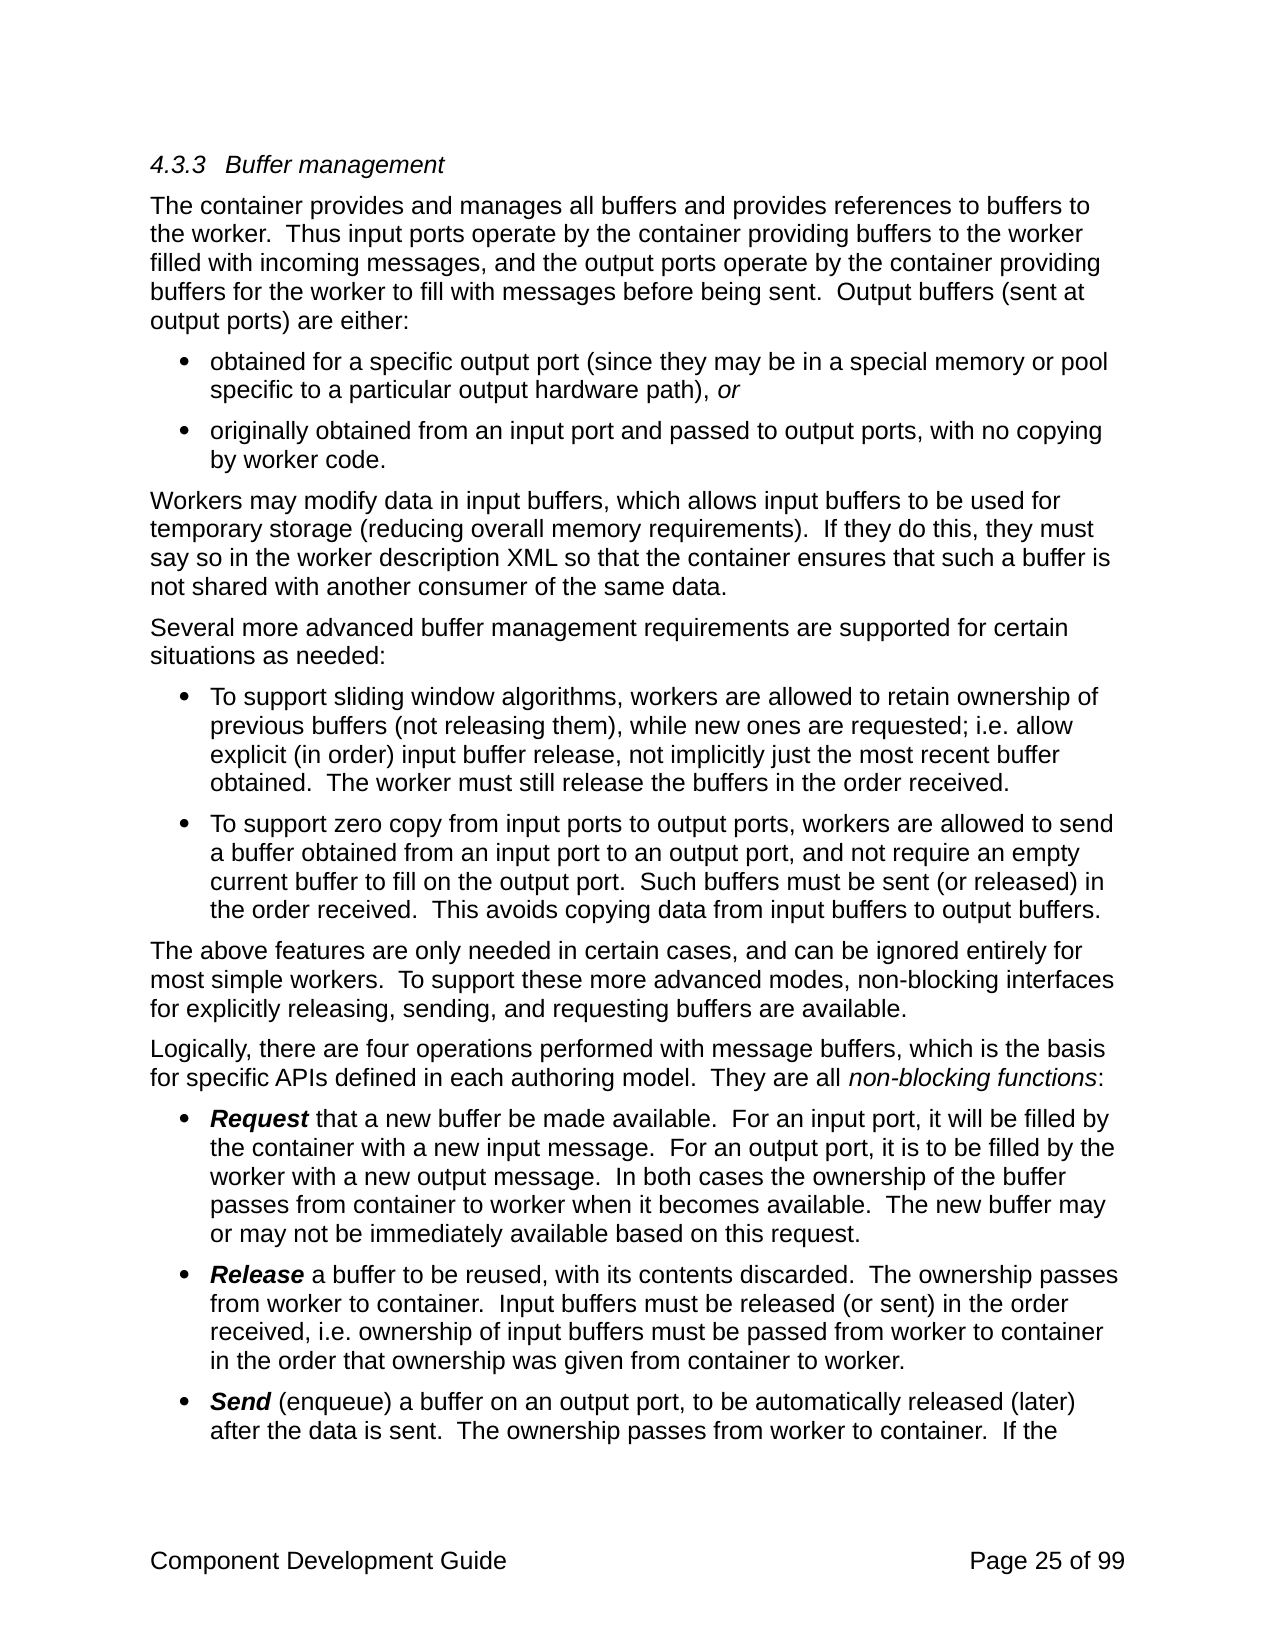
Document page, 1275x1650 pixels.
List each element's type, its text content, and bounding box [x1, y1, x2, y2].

subtitle Buffer management [150, 150, 1125, 179]
list To support sliding window algorithms, workers are allowed to retain ownership of previous buffers (not releasing them), while new ones are requested; i.e. allow explicit (in order) input buffer release, not implicitly just the most recent buffer obtained. The worker must still release the buffers in the order received. [180, 682, 1125, 797]
text The above features are only needed in certain cases, and can be ignored entirely for most simple workers. To support these more advanced modes, non-blocking interfaces for explicitly releasing, sending, and requesting buffers are available. [150, 936, 1125, 1022]
list obtained for a specific output port (since they may be in a special memory or pool specific to a particular output hardware path), or [180, 346, 1125, 404]
text Workers may modify data in input buffers, which allows input buffers to be used for temporary storage (reducing overall memory requirements). If they do this, they must say so in the worker description XML so that the container ensures that such a buffer is not shared with another consumer of the same data. [150, 486, 1125, 601]
text The container provides and manages all buffers and provides references to buffers to the worker. Thus input ports operate by the container providing buffers to the worker filled with incoming messages, and the output ports operate by the container providing buffers for the worker to fill with messages before being sent. Output buffers (sent at output ports) are either: [150, 191, 1125, 334]
list Release a buffer to be reused, with its contents discarded. The ownership passes from worker to container. Input buffers must be released (or sent) in the order received, i.e. ownership of input buffers must be passed from worker to container in the order that ownership was given from container to worker. [180, 1260, 1125, 1375]
list originally obtained from an input port and passed to output ports, with no copying by worker code. [180, 416, 1125, 474]
list Request that a new buffer be made available. For an input port, it will be filled by the container with a new input message. For an output port, it is to be filled by the worker with a new output message. In both cases the ownership of the buffer passes from container to worker when it becomes available. The new buffer may or may not be immediately available based on this request. [180, 1104, 1125, 1248]
list Send (enqueue) a buffer on an output port, to be automatically released (later) after the data is sent. The ownership passes from worker to container. If the [180, 1387, 1125, 1444]
text Several more advanced buffer management requirements are supported for certain situations as needed: [150, 613, 1125, 670]
text Logically, there are four operations performed with message buffers, which is the basis for specific APIs defined in each authoring model. They are all non-blocking functions: [150, 1034, 1125, 1092]
list To support zero copy from input ports to output ports, workers are allowed to send a buffer obtained from an input port to an output port, and not require an empty current buffer to fill on the output port. Such buffers must be sent (or released) in the order received. This avoids copying data from input buffers to output buffers. [180, 809, 1125, 924]
